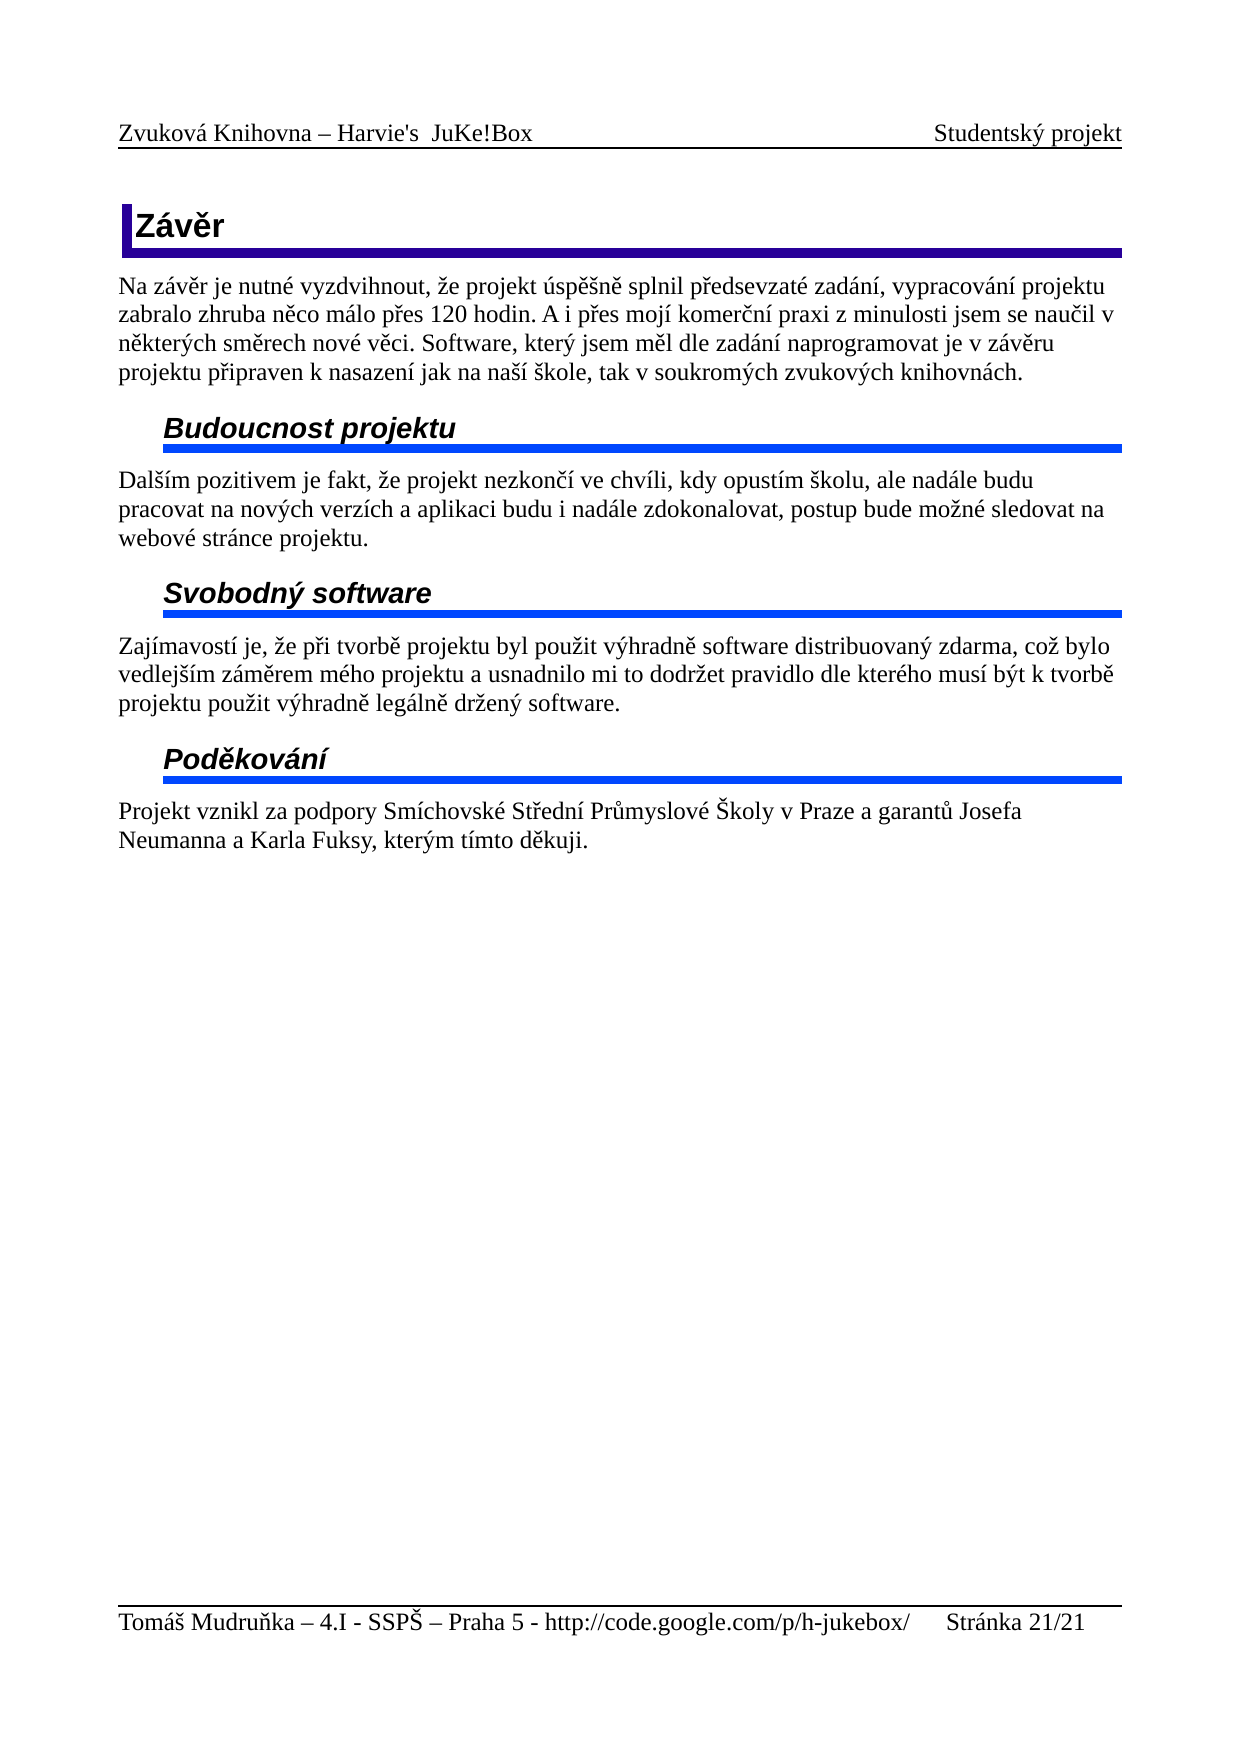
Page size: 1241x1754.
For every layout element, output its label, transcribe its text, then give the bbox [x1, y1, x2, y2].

subtitle Svobodný software [163, 576, 1122, 610]
subtitle Budoucnost projektu [163, 411, 1122, 444]
subtitle Poděkování [163, 742, 1122, 776]
text Na závěr je nutné vyzdvihnout, že projekt úspěšně splnil předsevzaté zadání, vypracování projektu zabralo zhruba něco málo přes 120 hodin. A i přes mojí komerční praxi z minulosti jsem se naučil v některých směrech nové věci. Software, který jsem měl dle zadání naprogramovat je v závěru projektu připraven k nasazení jak na naší škole, tak v soukromých zvukových knihovnách. [118, 271, 1122, 386]
subtitle Závěr [122, 203, 1122, 248]
text Projekt vznikl za podpory Smíchovské Střední Průmyslové Školy v Praze a garantů Josefa Neumanna a Karla Fuksy, kterým tímto děkuji. [118, 796, 1122, 854]
text Dalším pozitivem je fakt, že projekt nezkončí ve chvíli, kdy opustím školu, ale nadále budu pracovat na nových verzích a aplikaci budu i nadále zdokonalovat, postup bude možné sledovat na webové stránce projektu. [118, 465, 1122, 551]
text Zajímavostí je, že při tvorbě projektu byl použit výhradně software distribuovaný zdarma, což bylo vedlejším záměrem mého projektu a usnadnilo mi to dodržet pravidlo dle kterého musí být k tvorbě projektu použit výhradně legálně držený software. [118, 631, 1122, 717]
